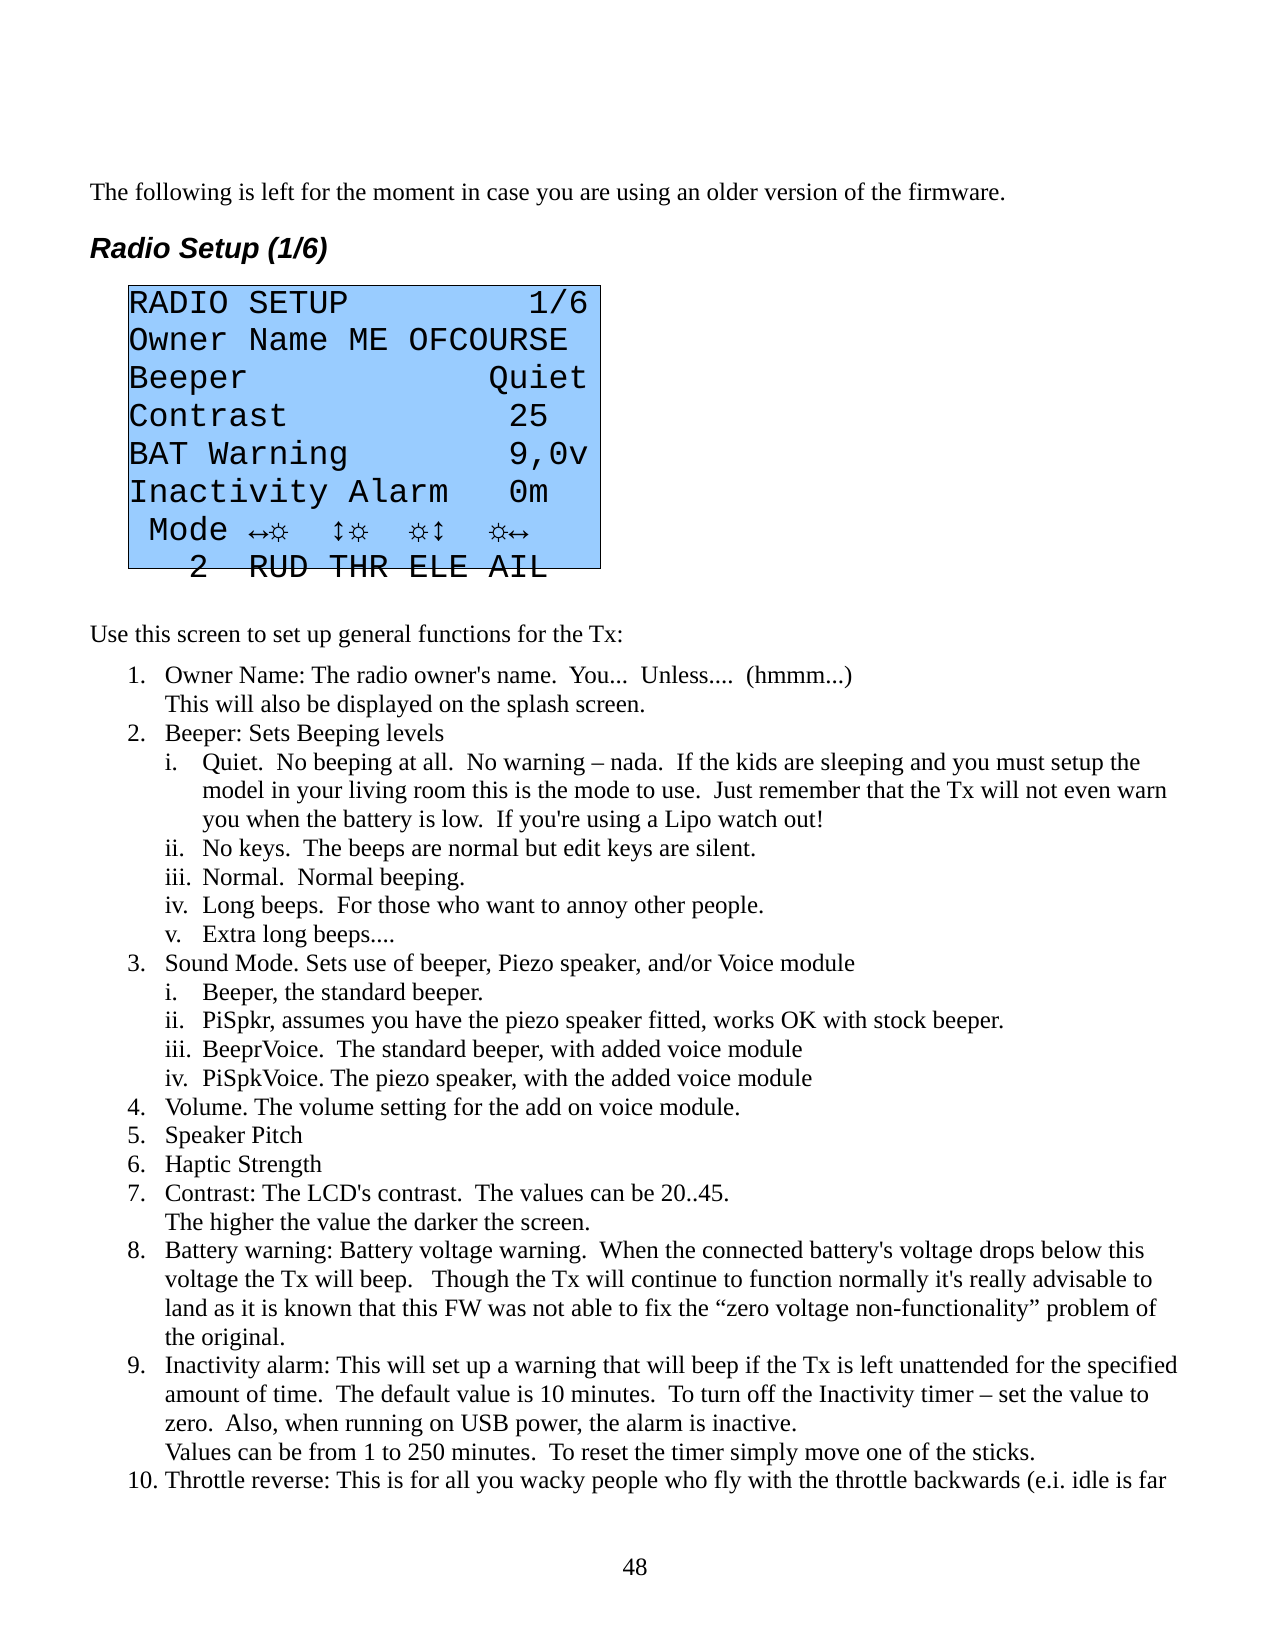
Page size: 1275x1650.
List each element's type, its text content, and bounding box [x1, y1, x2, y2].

list Extra long beeps.... [164, 919, 1180, 948]
list Beeper, the standard beeper. [164, 977, 1180, 1006]
list Contrast: The LCD's contrast. The values can be 20..45. The higher the value the darker the screen. [127, 1178, 1180, 1236]
list Long beeps. For those who want to annoy other people. [164, 891, 1180, 919]
list Quiet. No beeping at all. No warning – nada. If the kids are sleeping and you must setup the model in your living room this is the mode to use. Just remember that the Tx will not even warn you when the battery is low. If you're using a Lipo watch out! [164, 747, 1180, 833]
subtitle Radio Setup (1/6) [89, 231, 1180, 264]
list Beeper: Sets Beeping levels [127, 718, 1180, 747]
list Owner Name: The radio owner's name. You... Unless.... (hmmm...) This will also be displayed on the splash screen. [127, 661, 1180, 718]
list Sound Mode. Sets use of beeper, Piezo speaker, and/or Voice module [127, 948, 1180, 977]
list Battery warning: Battery voltage warning. When the connected battery's voltage drops below this voltage the Tx will beep. Though the Tx will continue to function normally it's really advisable to land as it is known that this FW was not able to fix the “zero voltage non-functionality” problem of the original. [127, 1236, 1180, 1351]
text The following is left for the moment in case you are using an older version of the firmware. [89, 177, 1180, 206]
list Normal. Normal beeping. [164, 862, 1180, 891]
list Throttle reverse: This is for all you wacky people who fly with the throttle backwards (e.i. idle is far [127, 1466, 1180, 1494]
list No keys. The beeps are normal but edit keys are silent. [164, 833, 1180, 862]
list Haptic Strength [127, 1149, 1180, 1178]
list PiSpkVoice. The piezo speaker, with the added voice module [164, 1063, 1180, 1092]
list PiSpkr, assumes you have the piezo speaker fitted, works OK with stock beeper. [164, 1006, 1180, 1034]
list Speaker Pitch [127, 1121, 1180, 1149]
list Volume. The volume setting for the add on voice module. [127, 1092, 1180, 1121]
list BeeprVoice. The standard beeper, with added voice module [164, 1034, 1180, 1063]
list Inactivity alarm: This will set up a warning that will beep if the Tx is left unattended for the specified amount of time. The default value is 10 minutes. To turn off the Inactivity timer – set the value to zero. Also, when running on USB power, the alarm is inactive. Values can be from 1 to 250 minutes. To reset the timer simply move one of the sticks. [127, 1351, 1180, 1466]
text Use this screen to set up general functions for the Tx: [89, 619, 1180, 648]
